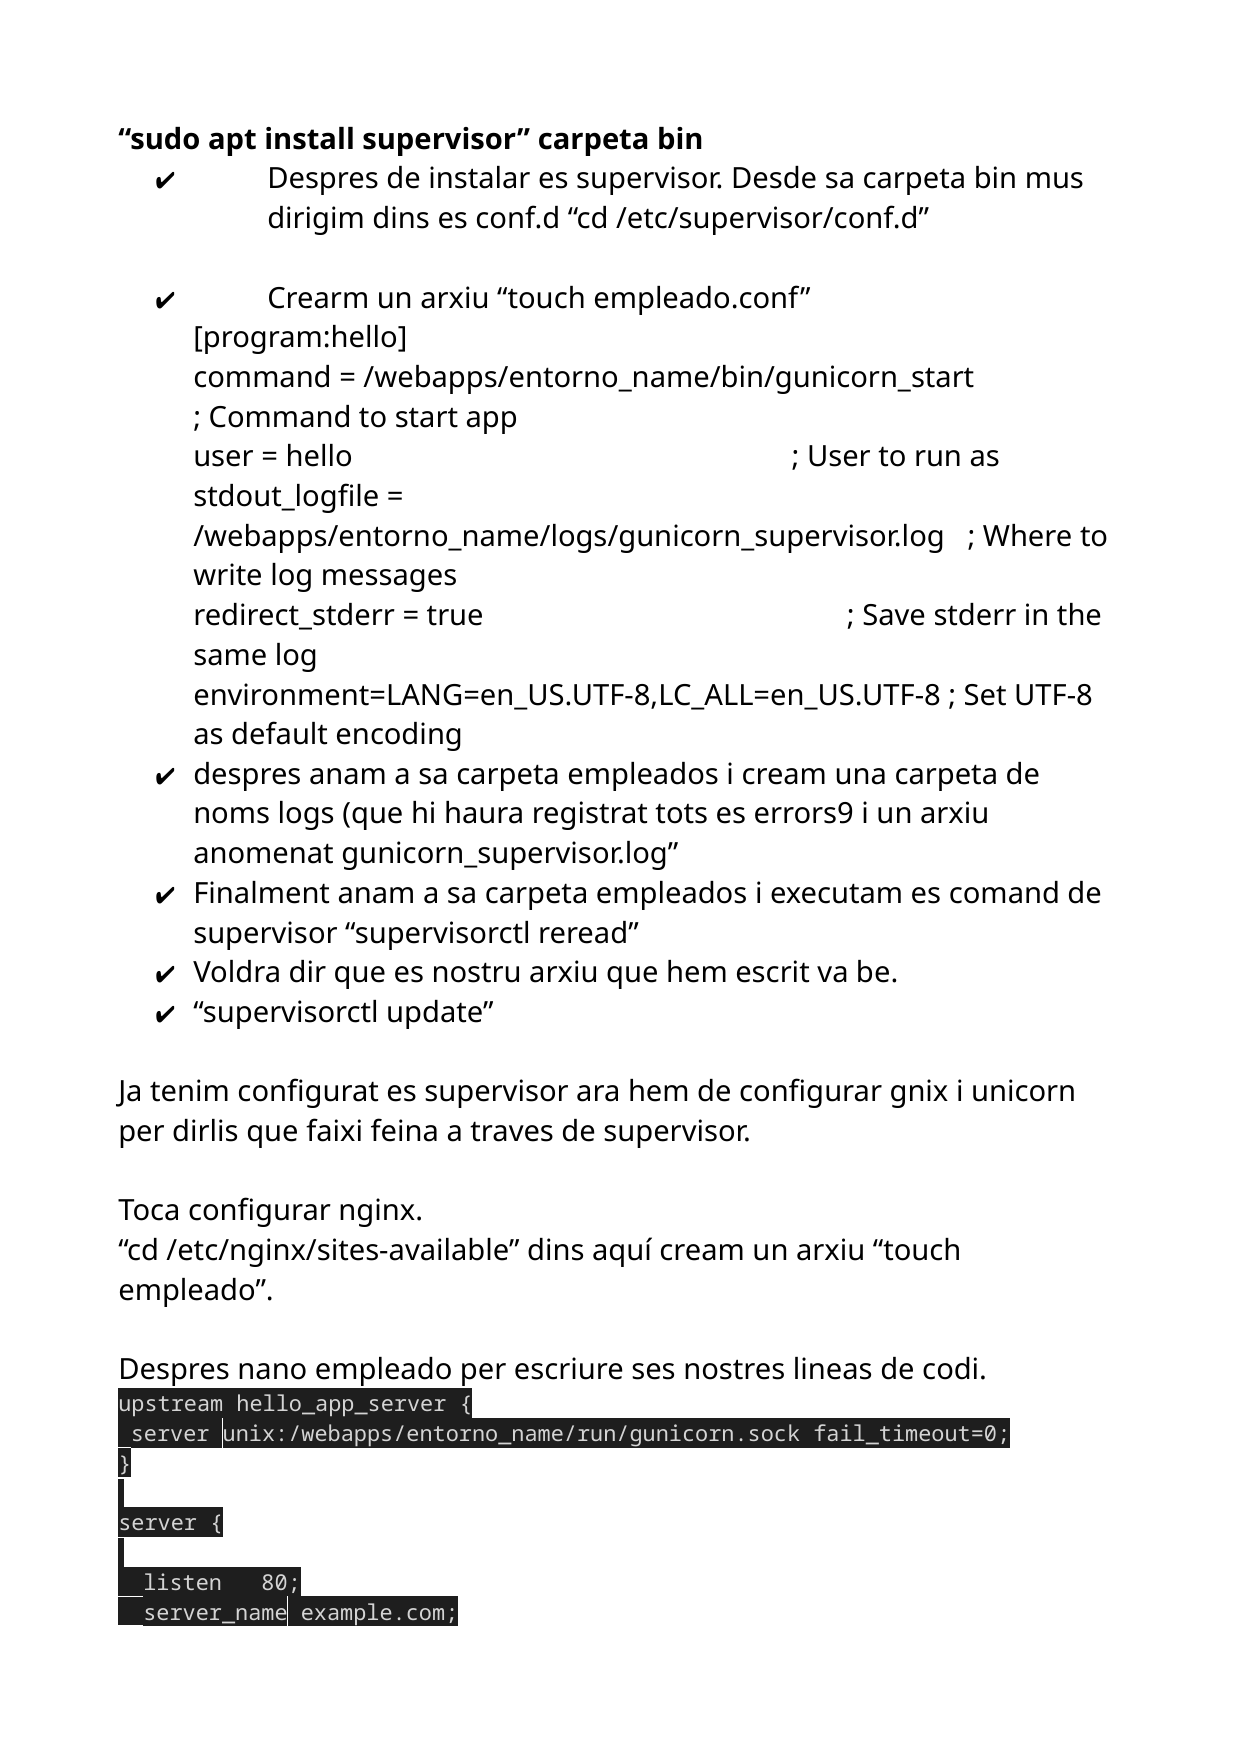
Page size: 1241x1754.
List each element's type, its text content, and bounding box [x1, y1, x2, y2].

list user = hello ; User to run as [156, 436, 1122, 475]
list Crearm un arxiu “touch empleado.conf” [156, 277, 1122, 317]
list environment=LANG=en_US.UTF-8,LC_ALL=en_US.UTF-8 ; Set UTF-8 as default encoding [156, 674, 1122, 753]
list despres anam a sa carpeta empleados i cream una carpeta de noms logs (que hi haura registrat tots es errors9 i un arxiu anomenat gunicorn_supervisor.log” [156, 753, 1122, 872]
list command = /webapps/entorno_name/bin/gunicorn_start ; Command to start app [156, 356, 1122, 436]
text Despres nano empleado per escriure ses nostres lineas de codi. [118, 1348, 1122, 1388]
list Finalment anam a sa carpeta empleados i executam es comand de supervisor “supervisorctl reread” [156, 872, 1122, 952]
list Despres de instalar es supervisor. Desde sa carpeta bin mus dirigim dins es conf.d “cd /etc/supervisor/conf.d” [156, 158, 1122, 237]
text server_name example.com; [118, 1596, 1122, 1626]
text server unix:/webapps/entorno_name/run/gunicorn.sock fail_timeout=0; [118, 1418, 1122, 1448]
text “cd /etc/nginx/sites-available” dins aquí cream un arxiu “touch empleado”. [118, 1229, 1122, 1309]
text Ja tenim configurat es supervisor ara hem de configurar gnix i unicorn per dirlis que faixi feina a traves de supervisor. [118, 1071, 1122, 1150]
text server { [118, 1507, 1122, 1537]
text upstream hello_app_server { [118, 1388, 1122, 1418]
list stdout_logfile = /webapps/entorno_name/logs/gunicorn_supervisor.log ; Where to write log messages [156, 475, 1122, 594]
text Toca configurar nginx. [118, 1190, 1122, 1229]
list [program:hello] [156, 317, 1122, 356]
text } [118, 1448, 1122, 1477]
list redirect_stderr = true ; Save stderr in the same log [156, 594, 1122, 674]
list Voldra dir que es nostru arxiu que hem escrit va be. [156, 952, 1122, 991]
text listen 80; [118, 1567, 1122, 1596]
list “supervisorctl update” [156, 991, 1122, 1031]
text “sudo apt install supervisor” carpeta bin [118, 118, 1122, 158]
